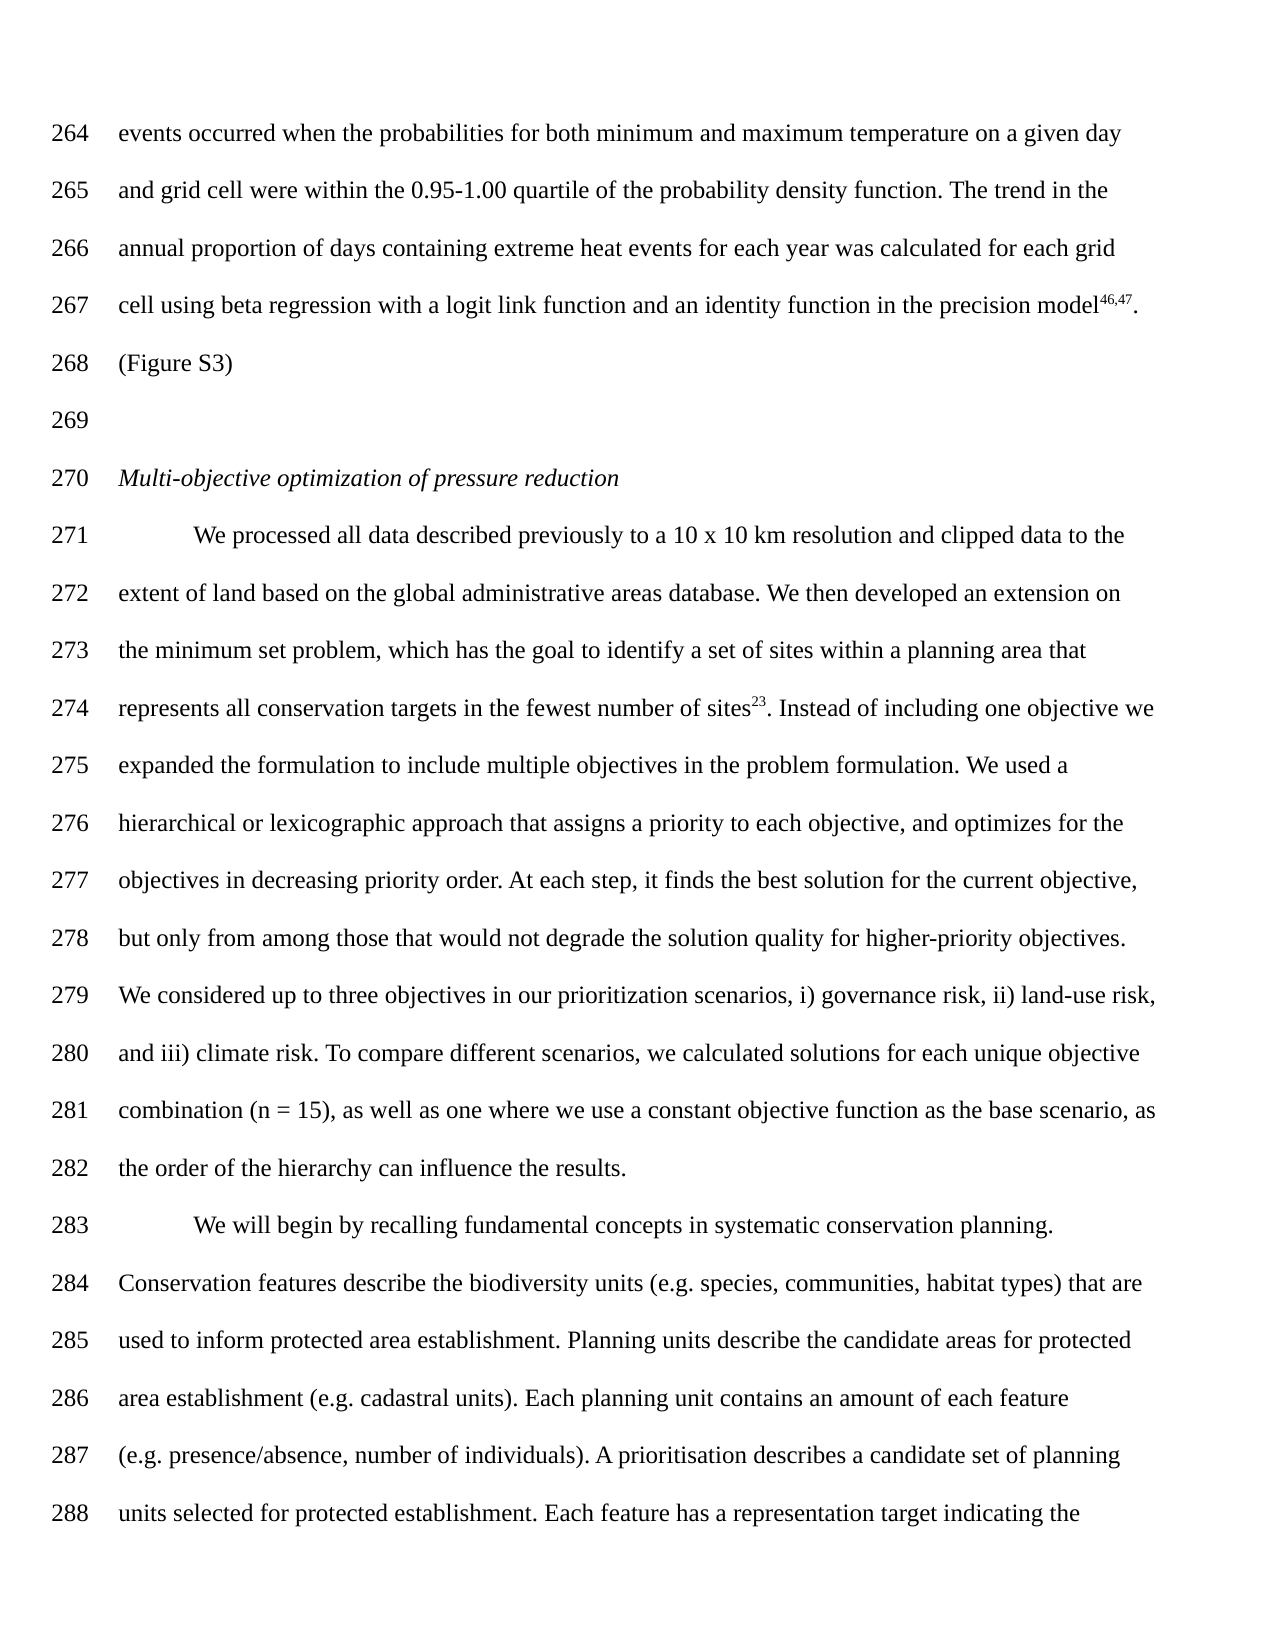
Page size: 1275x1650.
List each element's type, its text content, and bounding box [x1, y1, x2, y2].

text We processed all data described previously to a 10 x 10 km resolution and clipped data to the extent of land based on the global administrative areas database. We then developed an extension on the minimum set problem, which has the goal to identify a set of sites within a planning area that represents all conservation targets in the fewest number of sites23. Instead of including one objective we expanded the formulation to include multiple objectives in the problem formulation. We used a hierarchical or lexicographic approach that assigns a priority to each objective, and optimizes for the objectives in decreasing priority order. At each step, it finds the best solution for the current objective, but only from among those that would not degrade the solution quality for higher-priority objectives. We considered up to three objectives in our prioritization scenarios, i) governance risk, ii) land-use risk, and iii) climate risk. To compare different scenarios, we calculated solutions for each unique objective combination (n = 15), as well as one where we use a constant objective function as the base scenario, as the order of the hierarchy can influence the results. [118, 521, 1157, 1182]
text Multi-objective optimization of pressure reduction [118, 463, 1157, 492]
text events occurred when the probabilities for both minimum and maximum temperature on a given day and grid cell were within the 0.95-1.00 quartile of the probability density function. The trend in the annual proportion of days containing extreme heat events for each year was calculated for each grid cell using beta regression with a logit link function and an identity function in the precision model46,47. (Figure S3) [118, 118, 1157, 377]
text area establishment (e.g. cadastral units). Each planning unit contains an amount of each feature [118, 1383, 1157, 1412]
text units selected for protected establishment. Each feature has a representation target indicating the [118, 1498, 1157, 1527]
text We will begin by recalling fundamental concepts in systematic conservation planning. Conservation features describe the biodiversity units (e.g. species, communities, habitat types) that are used to inform protected area establishment. Planning units describe the candidate areas for protected [118, 1211, 1157, 1354]
text (e.g. presence/absence, number of individuals). A prioritisation describes a candidate set of planning [118, 1441, 1157, 1469]
